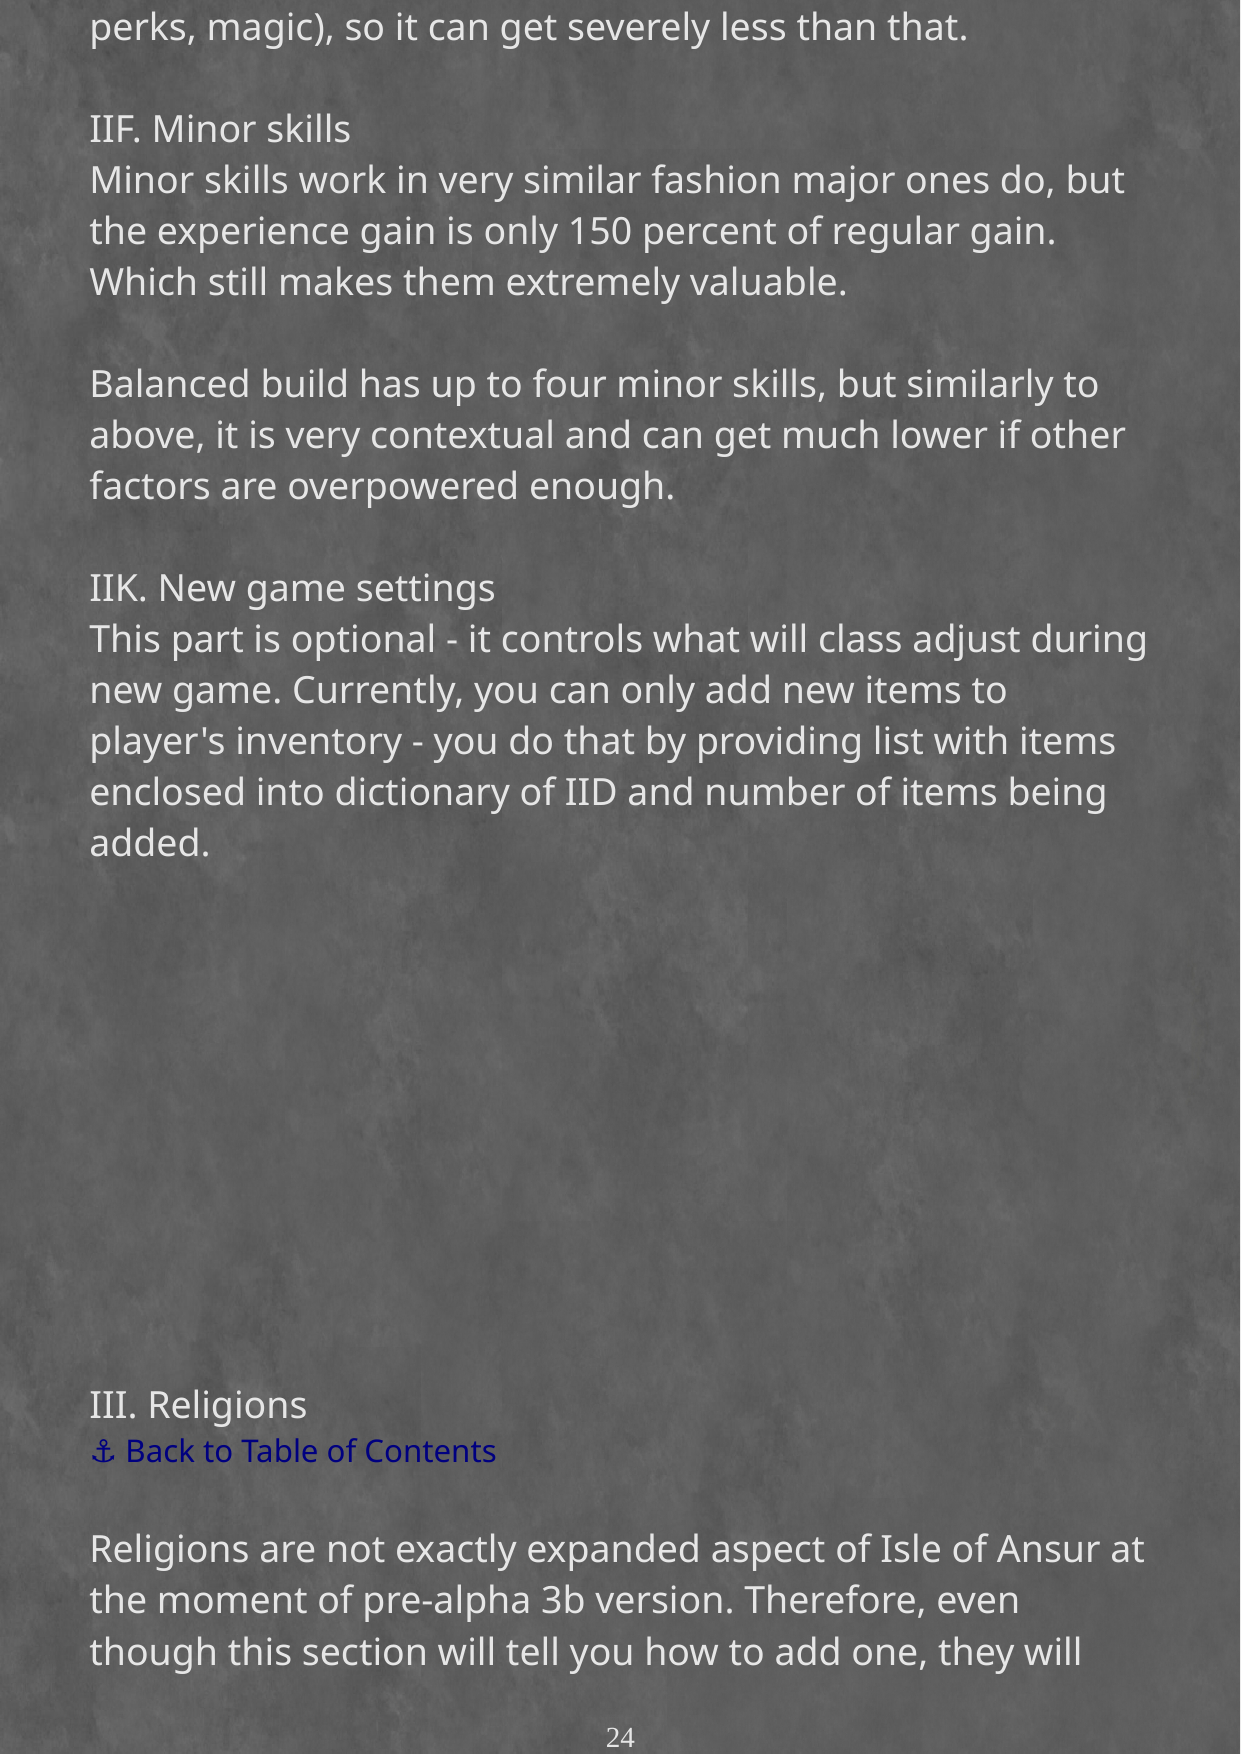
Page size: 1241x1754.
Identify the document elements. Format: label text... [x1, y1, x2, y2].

text IIK. New game settings [89, 561, 1151, 612]
text III. Religions [89, 1378, 1151, 1429]
text Minor skills work in very similar fashion major ones do, but the experience gain is only 150 percent of regular gain. Which still makes them extremely valuable. [89, 153, 1151, 306]
text ⚓ Back to Table of Contents [89, 1429, 1151, 1472]
text perks, magic), so it can get severely less than that. [89, 0, 1151, 51]
text This part is optional - it controls what will class adjust during new game. Currently, you can only add new items to player's inventory - you do that by providing list with items enclosed into dictionary of IID and number of items being added. [89, 612, 1151, 868]
picture [0, 0, 1241, 1754]
text Religions are not exactly expanded aspect of Isle of Ansur at the moment of pre-alpha 3b version. Therefore, even though this section will tell you how to add one, they will [89, 1523, 1151, 1676]
text Balanced build has up to four minor skills, but similarly to above, it is very contextual and can get much lower if other factors are overpowered enough. [89, 357, 1151, 510]
text IIF. Minor skills [89, 102, 1151, 153]
